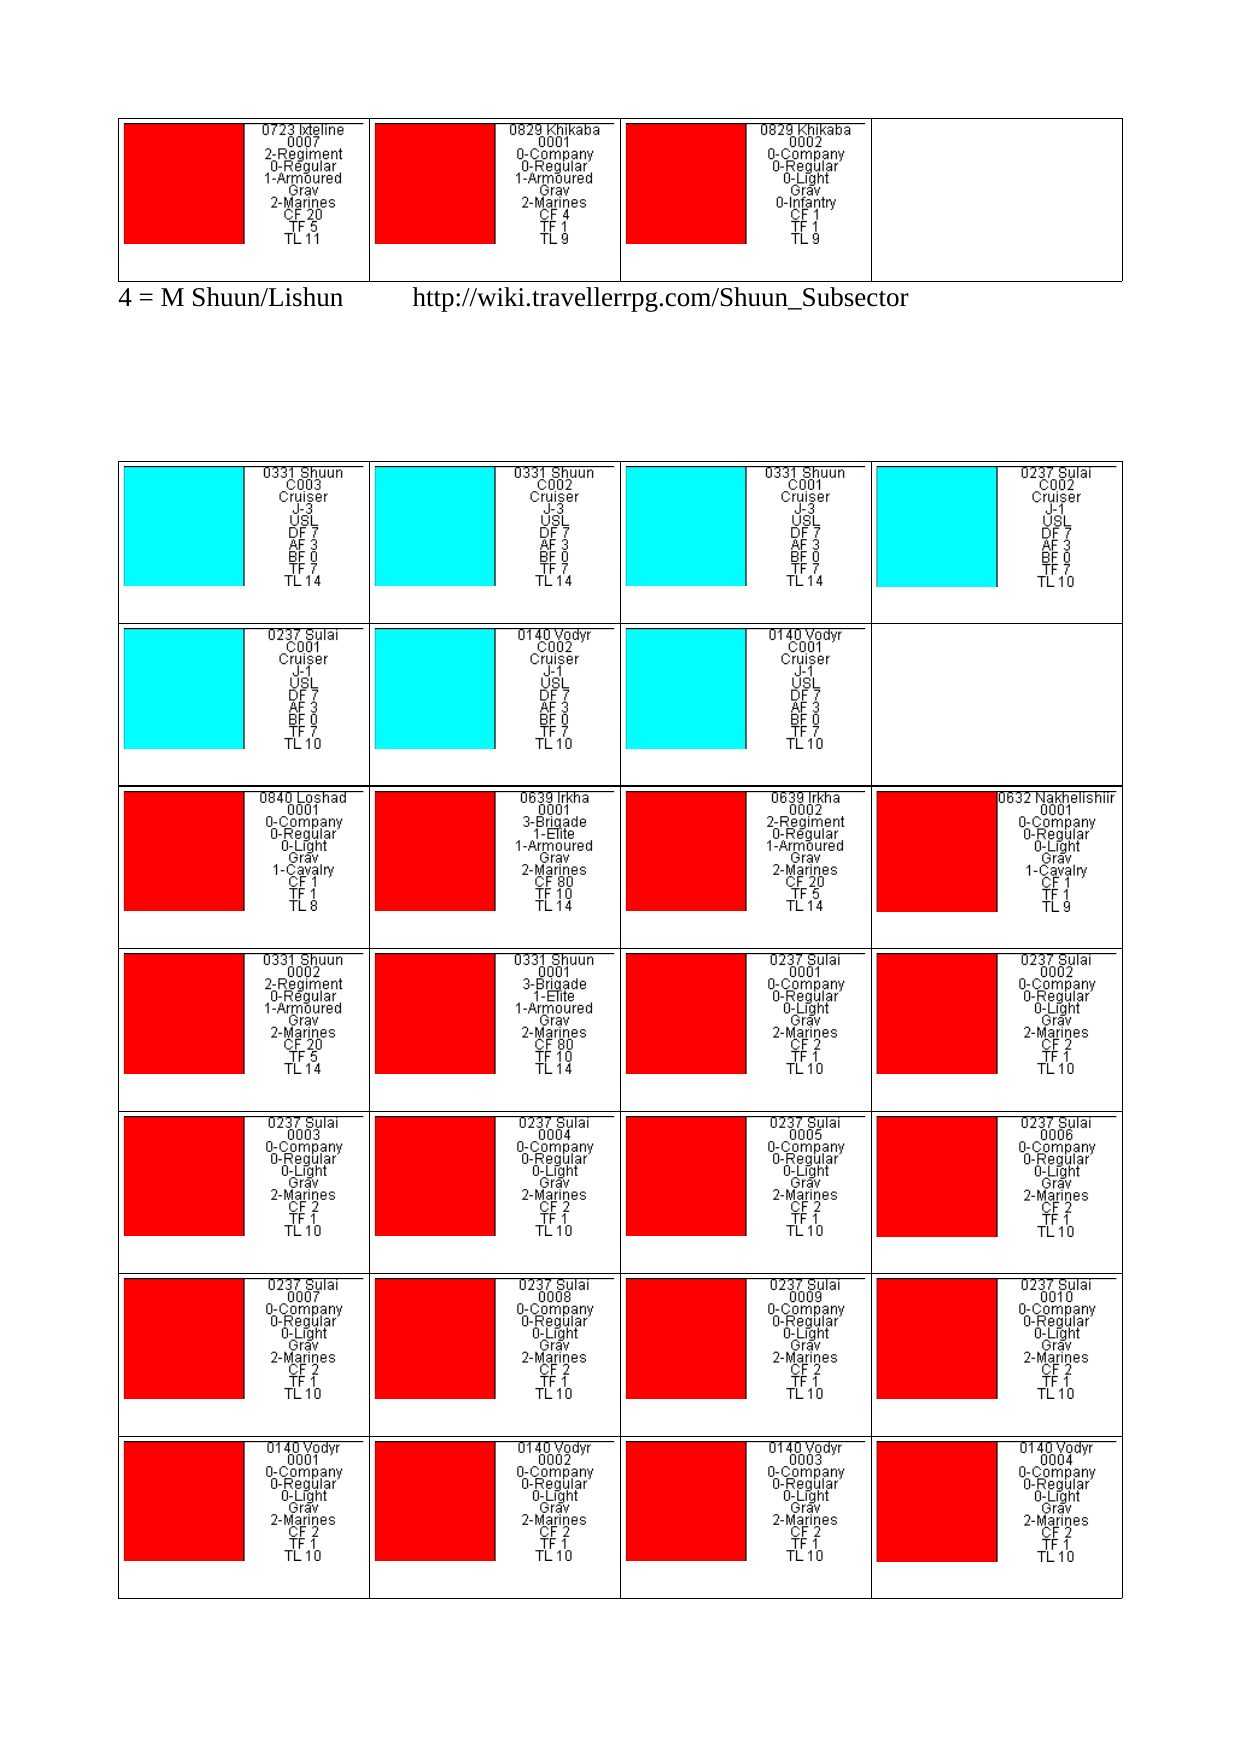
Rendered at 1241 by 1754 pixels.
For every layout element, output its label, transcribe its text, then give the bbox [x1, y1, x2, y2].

table_cell [872, 1112, 1122, 1273]
picture [123, 953, 364, 1074]
table_cell [872, 1437, 1122, 1598]
table_cell [119, 1074, 369, 1111]
table_cell [621, 1074, 871, 1111]
table_header [872, 787, 1122, 948]
picture [625, 628, 866, 749]
table_cell [621, 624, 871, 748]
table_header [621, 787, 871, 948]
table_cell [621, 1274, 871, 1398]
table_cell [621, 749, 871, 785]
table_cell [119, 624, 369, 748]
table_cell [119, 119, 369, 281]
picture [876, 466, 1117, 587]
table_cell [621, 1437, 871, 1598]
table_cell [119, 1112, 369, 1273]
picture [876, 953, 1117, 1074]
table_cell [370, 749, 620, 785]
table_header [370, 787, 620, 948]
picture [625, 1441, 866, 1561]
table_cell [119, 1399, 369, 1436]
picture [876, 791, 1117, 912]
picture [123, 791, 364, 911]
table_cell [370, 1112, 620, 1273]
table_cell [872, 119, 1122, 281]
table_cell [621, 119, 871, 281]
table_cell [370, 624, 620, 748]
table_cell [119, 949, 369, 1073]
picture [123, 123, 364, 244]
table_cell [872, 1274, 1122, 1436]
table_header [621, 462, 871, 623]
picture [123, 466, 364, 586]
picture [374, 1116, 615, 1236]
picture [123, 628, 364, 749]
picture [374, 953, 615, 1074]
table_cell [621, 1112, 871, 1273]
picture [625, 123, 866, 244]
table_header [119, 462, 369, 623]
picture [876, 1278, 1117, 1399]
picture [123, 1116, 364, 1236]
picture [625, 1116, 866, 1236]
picture [876, 1116, 1117, 1237]
table_cell [370, 119, 620, 281]
table_cell [119, 1274, 369, 1398]
picture [625, 466, 866, 586]
table_cell [370, 1074, 620, 1111]
picture [625, 791, 866, 911]
picture [123, 1441, 364, 1561]
picture [374, 1441, 615, 1561]
picture [876, 1441, 1117, 1562]
table_header [872, 462, 1122, 623]
text 4 = M Shuun/Lishun http://wiki.travellerrpg.com/Shuun_Subsector [118, 282, 1122, 312]
table_header [119, 787, 369, 948]
table_cell [370, 1399, 620, 1436]
picture [374, 1278, 615, 1399]
table_cell [621, 1399, 871, 1436]
picture [625, 953, 866, 1074]
table_cell [370, 1274, 620, 1398]
picture [374, 123, 615, 244]
table_cell [621, 949, 871, 1073]
table_cell [370, 1437, 620, 1598]
table_cell [872, 624, 1122, 785]
table_cell [872, 949, 1122, 1111]
table_cell [370, 949, 620, 1073]
picture [374, 791, 615, 911]
table_header [370, 462, 620, 623]
table_cell [119, 749, 369, 785]
picture [374, 628, 615, 749]
table_cell [119, 1437, 369, 1598]
picture [374, 466, 615, 586]
picture [625, 1278, 866, 1399]
picture [123, 1278, 364, 1399]
